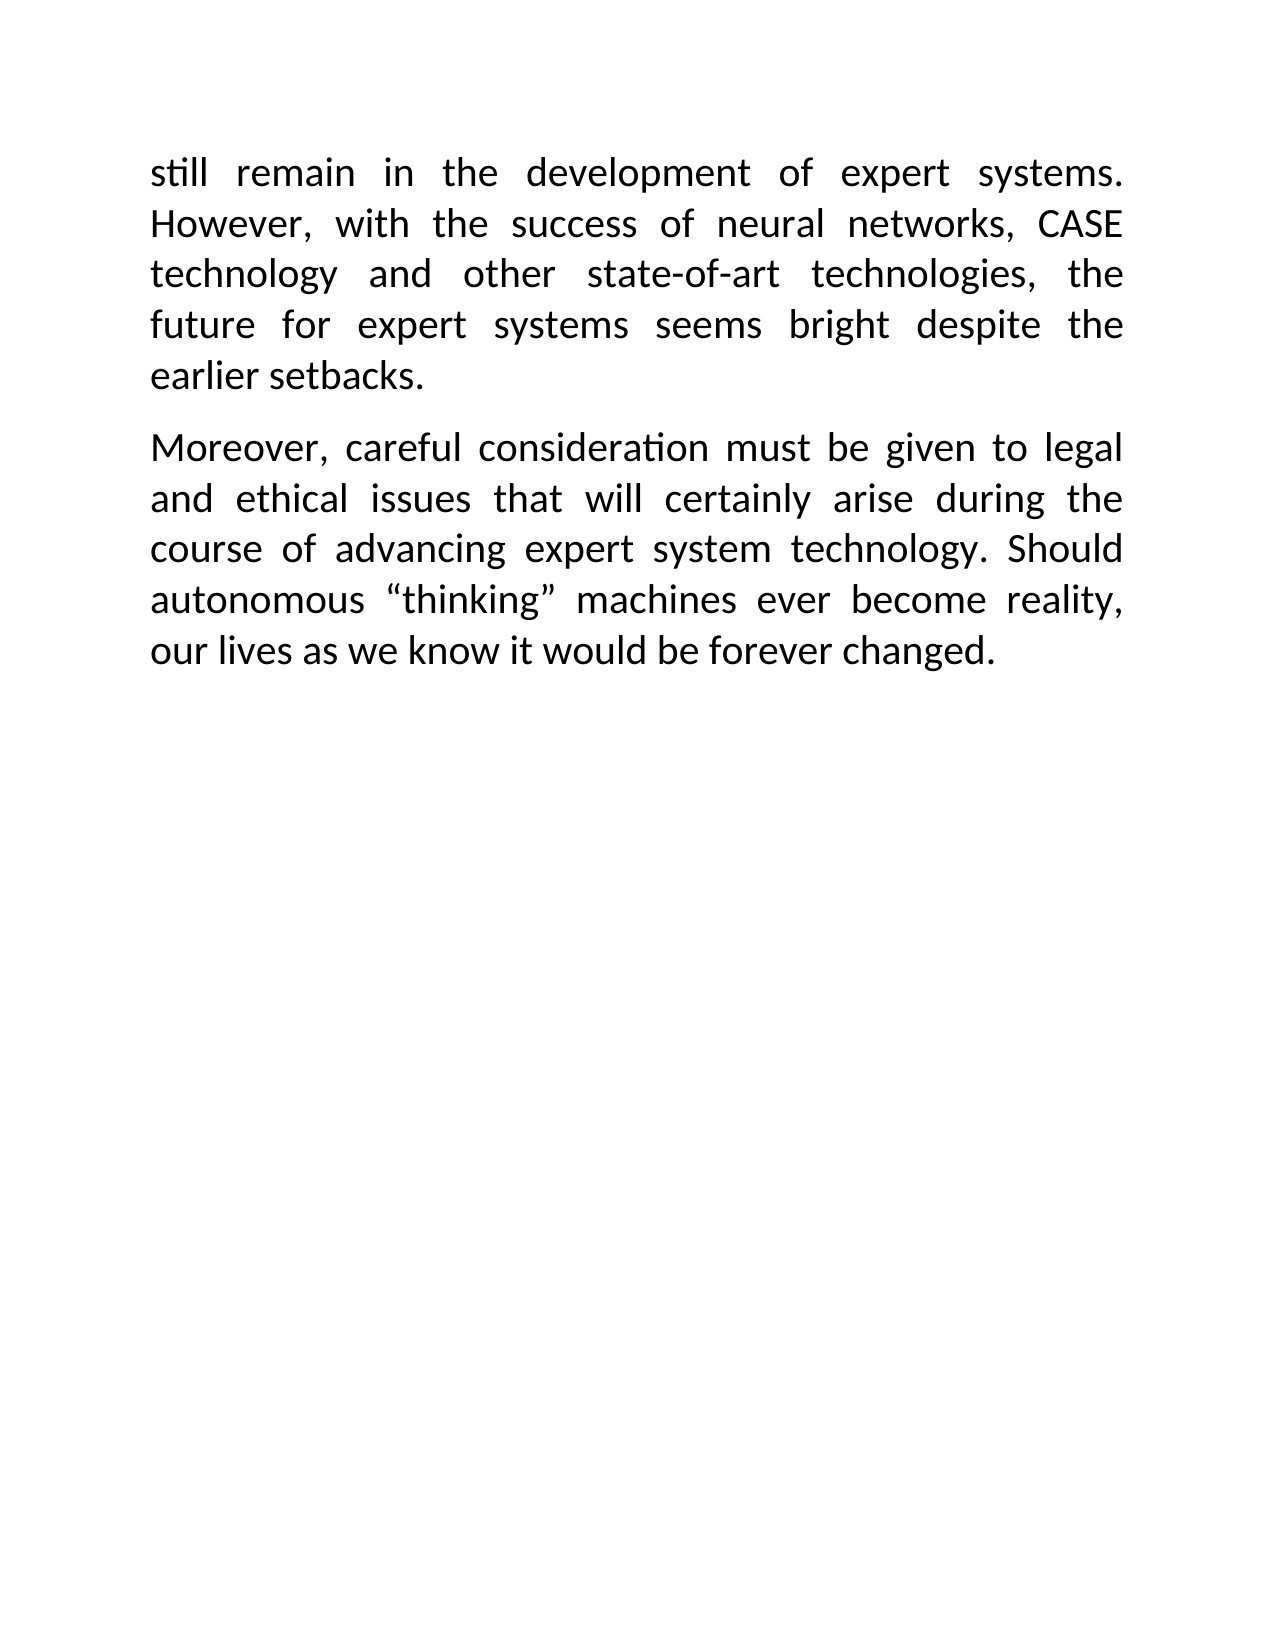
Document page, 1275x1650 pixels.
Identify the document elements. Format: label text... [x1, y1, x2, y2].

text Moreover, careful consideration must be given to legal and ethical issues that will certainly arise during the course of advancing expert system technology. Should autonomous “thinking” machines ever become reality, our lives as we know it would be forever changed. [150, 421, 1125, 675]
text still remain in the development of expert systems. However, with the success of neural networks, CASE technology and other state-of-art technologies, the future for expert systems seems bright despite the earlier setbacks. [150, 146, 1125, 400]
